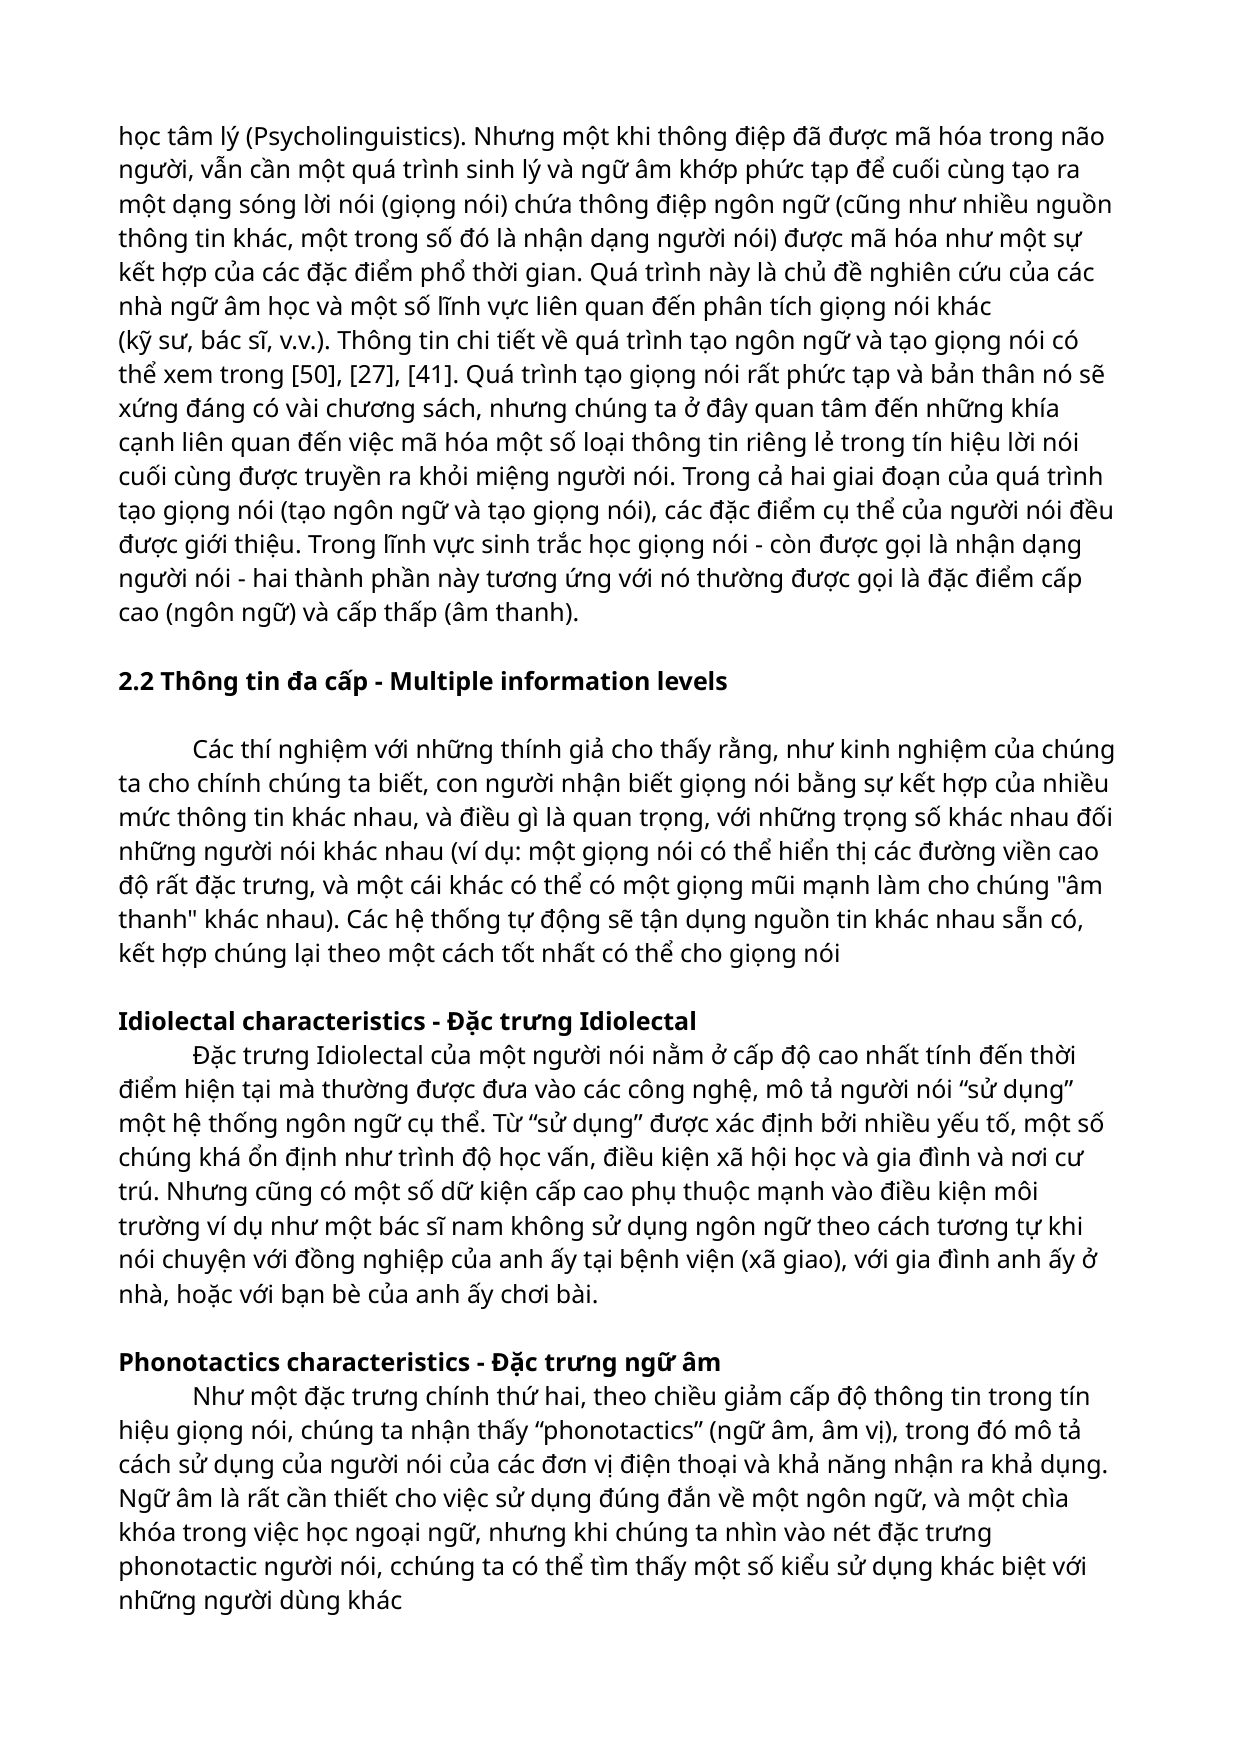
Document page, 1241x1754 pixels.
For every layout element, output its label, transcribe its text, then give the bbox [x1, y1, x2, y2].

text Phonotactics characteristics - Đặc trưng ngữ âm [118, 1344, 1122, 1378]
text học tâm lý (Psycholinguistics). Nhưng một khi thông điệp đã được mã hóa trong não người, vẫn cần một quá trình sinh lý và ngữ âm khớp phức tạp để cuối cùng tạo ra một dạng sóng lời nói (giọng nói) chứa thông điệp ngôn ngữ (cũng như nhiều nguồn thông tin khác, một trong số đó là nhận dạng người nói) được mã hóa như một sự kết hợp của các đặc điểm phổ thời gian. Quá trình này là chủ đề nghiên cứu của các nhà ngữ âm học và một số lĩnh vực liên quan đến phân tích giọng nói khác [118, 118, 1122, 322]
text Như một đặc trưng chính thứ hai, theo chiều giảm cấp độ thông tin trong tín hiệu giọng nói, chúng ta nhận thấy “phonotactics” (ngữ âm, âm vị), trong đó mô tả cách sử dụng của người nói của các đơn vị điện thoại và khả năng nhận ra khả dụng. Ngữ âm là rất cần thiết cho việc sử dụng đúng đắn về một ngôn ngữ, và một chìa khóa trong việc học ngoại ngữ, nhưng khi chúng ta nhìn vào nét đặc trưng phonotactic người nói, cchúng ta có thể tìm thấy một số kiểu sử dụng khác biệt với những người dùng khác [118, 1378, 1122, 1617]
text Idiolectal characteristics - Đặc trưng Idiolectal [118, 1004, 1122, 1038]
text 2.2 Thông tin đa cấp - Multiple information levels [118, 663, 1122, 697]
text (kỹ sư, bác sĩ, v.v.). Thông tin chi tiết về quá trình tạo ngôn ngữ và tạo giọng nói có thể xem trong [50], [27], [41]. Quá trình tạo giọng nói rất phức tạp và bản thân nó sẽ xứng đáng có vài chương sách, nhưng chúng ta ở đây quan tâm đến những khía cạnh liên quan đến việc mã hóa một số loại thông tin riêng lẻ trong tín hiệu lời nói cuối cùng được truyền ra khỏi miệng người nói. Trong cả hai giai đoạn của quá trình tạo giọng nói (tạo ngôn ngữ và tạo giọng nói), các đặc điểm cụ thể của người nói đều được giới thiệu. Trong lĩnh vực sinh trắc học giọng nói - còn được gọi là nhận dạng người nói - hai thành phần này tương ứng với nó thường được gọi là đặc điểm cấp cao (ngôn ngữ) và cấp thấp (âm thanh). [118, 322, 1122, 629]
text Các thí nghiệm với những thính giả cho thấy rằng, như kinh nghiệm của chúng ta cho chính chúng ta biết, con người nhận biết giọng nói bằng sự kết hợp của nhiều mức thông tin khác nhau, và điều gì là quan trọng, với những trọng số khác nhau đối những người nói khác nhau (ví dụ: một giọng nói có thể hiển thị các đường viền cao độ rất đặc trưng, và một cái khác có thể có một giọng mũi mạnh làm cho chúng "âm thanh" khác nhau). Các hệ thống tự động sẽ tận dụng nguồn tin khác nhau sẵn có, kết hợp chúng lại theo một cách tốt nhất có thể cho giọng nói [118, 731, 1122, 970]
text Đặc trưng Idiolectal của một người nói nằm ở cấp độ cao nhất tính đến thời điểm hiện tại mà thường được đưa vào các công nghệ, mô tả người nói “sử dụng” một hệ thống ngôn ngữ cụ thể. Từ “sử dụng” được xác định bởi nhiều yếu tố, một số chúng khá ổn định như trình độ học vấn, điều kiện xã hội học và gia đình và nơi cư trú. Nhưng cũng có một số dữ kiện cấp cao phụ thuộc mạnh vào điều kiện môi trường ví dụ như một bác sĩ nam không sử dụng ngôn ngữ theo cách tương tự khi nói chuyện với đồng nghiệp của anh ấy tại bệnh viện (xã giao), với gia đình anh ấy ở nhà, hoặc với bạn bè của anh ấy chơi bài. [118, 1038, 1122, 1310]
